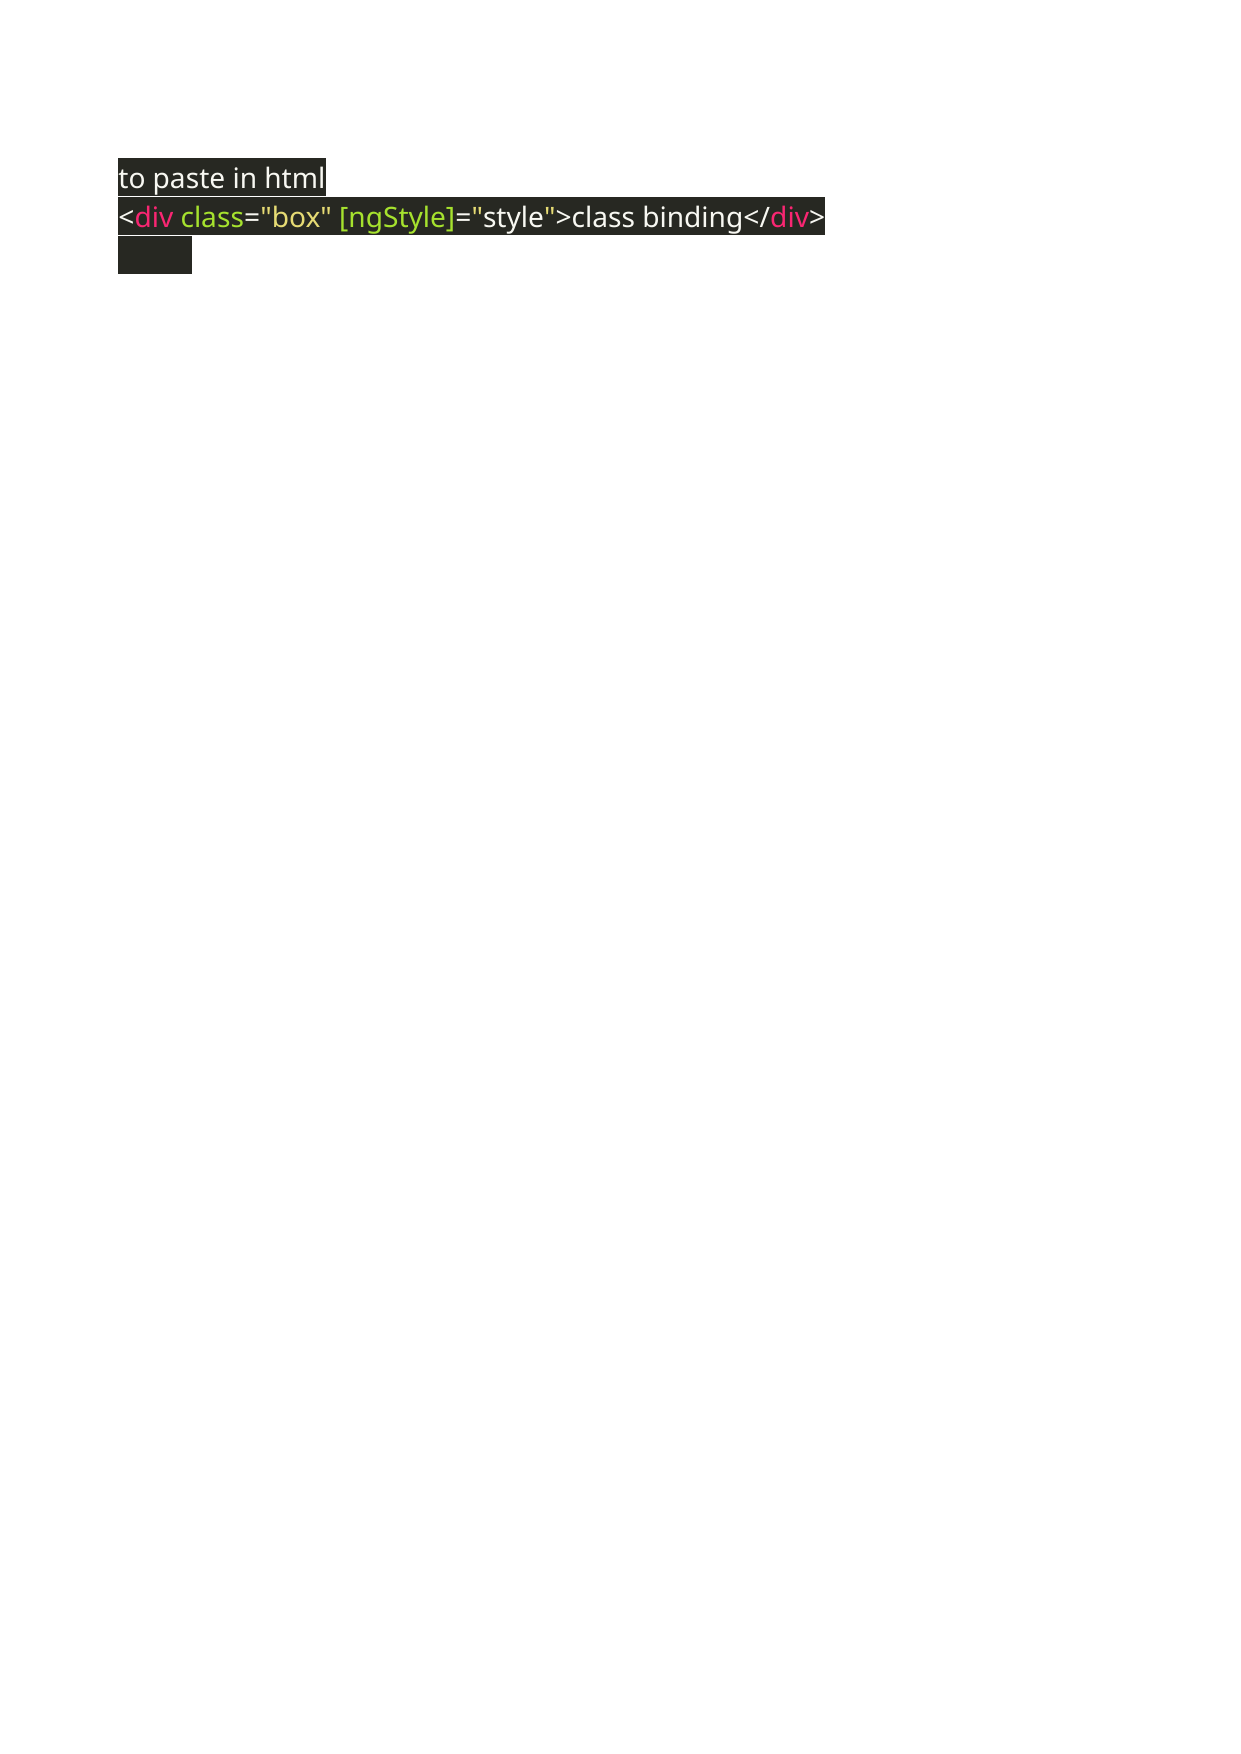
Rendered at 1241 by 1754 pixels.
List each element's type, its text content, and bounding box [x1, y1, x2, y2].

text to paste in html [118, 157, 1122, 196]
text <div class="box" [ngStyle]="style">class binding</div> [118, 196, 1122, 235]
